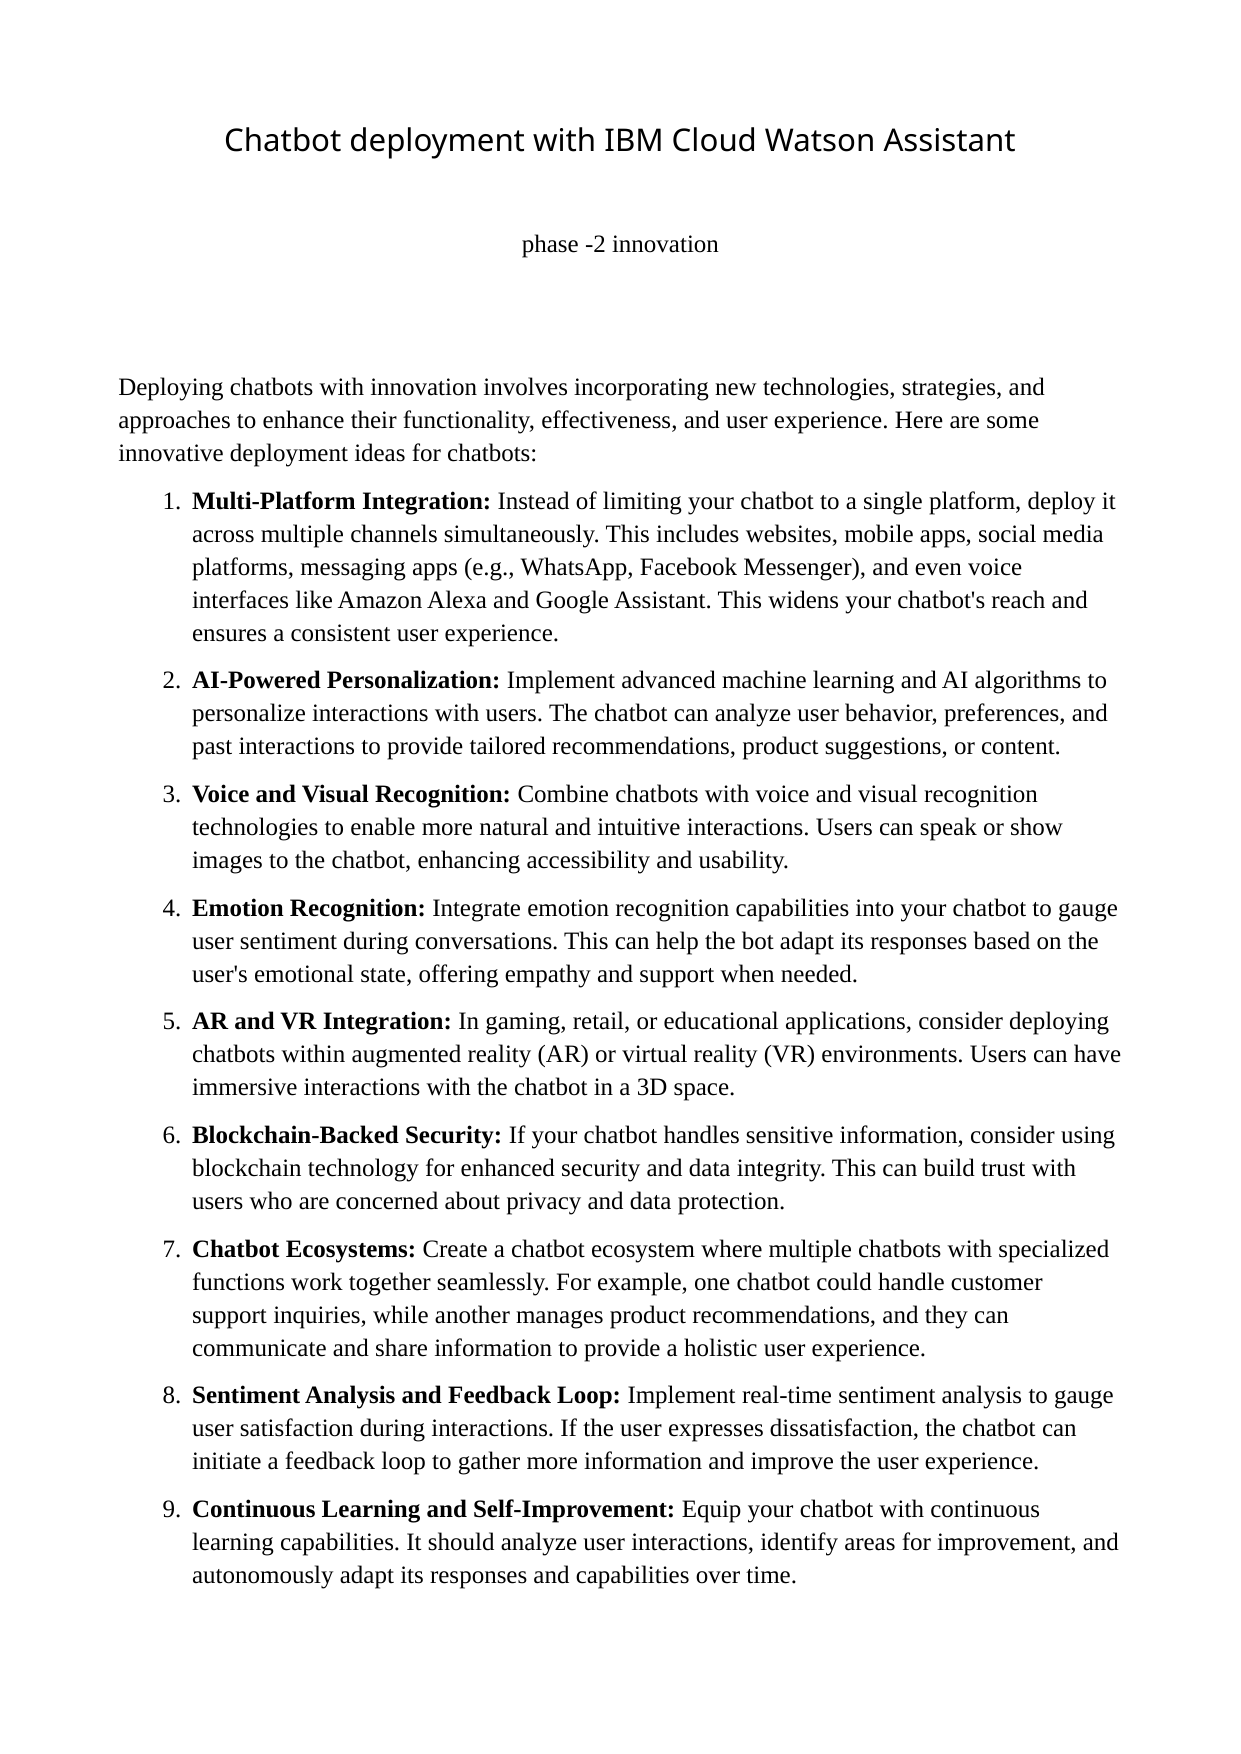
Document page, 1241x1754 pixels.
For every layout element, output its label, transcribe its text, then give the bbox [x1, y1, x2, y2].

list Blockchain-Backed Security: If your chatbot handles sensitive information, consider using blockchain technology for enhanced security and data integrity. This can build trust with users who are concerned about privacy and data protection. [162, 1120, 1122, 1215]
list Multi-Platform Integration: Instead of limiting your chatbot to a single platform, deploy it across multiple channels simultaneously. This includes websites, mobile apps, social media platforms, messaging apps (e.g., WhatsApp, Facebook Messenger), and even voice interfaces like Amazon Alexa and Google Assistant. This widens your chatbot's reach and ensures a consistent user experience. [162, 486, 1122, 647]
list Sentiment Analysis and Feedback Loop: Implement real-time sentiment analysis to gauge user satisfaction during interactions. If the user expresses dissatisfaction, the chatbot can initiate a feedback loop to gather more information and improve the user experience. [162, 1380, 1122, 1475]
text phase -2 innovation [118, 229, 1122, 258]
list AI-Powered Personalization: Implement advanced machine learning and AI algorithms to personalize interactions with users. The chatbot can analyze user behavior, preferences, and past interactions to provide tailored recommendations, product suggestions, or content. [162, 665, 1122, 760]
text Chatbot deployment with IBM Cloud Watson Assistant [118, 118, 1122, 161]
list AR and VR Integration: In gaming, retail, or educational applications, consider deploying chatbots within augmented reality (AR) or virtual reality (VR) environments. Users can have immersive interactions with the chatbot in a 3D space. [162, 1006, 1122, 1101]
text Deploying chatbots with innovation involves incorporating new technologies, strategies, and approaches to enhance their functionality, effectiveness, and user experience. Here are some innovative deployment ideas for chatbots: [118, 372, 1122, 467]
list Continuous Learning and Self-Improvement: Equip your chatbot with continuous learning capabilities. It should analyze user interactions, identify areas for improvement, and autonomously adapt its responses and capabilities over time. [162, 1494, 1122, 1589]
list Voice and Visual Recognition: Combine chatbots with voice and visual recognition technologies to enable more natural and intuitive interactions. Users can speak or show images to the chatbot, enhancing accessibility and usability. [162, 779, 1122, 874]
list Chatbot Ecosystems: Create a chatbot ecosystem where multiple chatbots with specialized functions work together seamlessly. For example, one chatbot could handle customer support inquiries, while another manages product recommendations, and they can communicate and share information to provide a holistic user experience. [162, 1234, 1122, 1361]
list Emotion Recognition: Integrate emotion recognition capabilities into your chatbot to gauge user sentiment during conversations. This can help the bot adapt its responses based on the user's emotional state, offering empathy and support when needed. [162, 893, 1122, 987]
